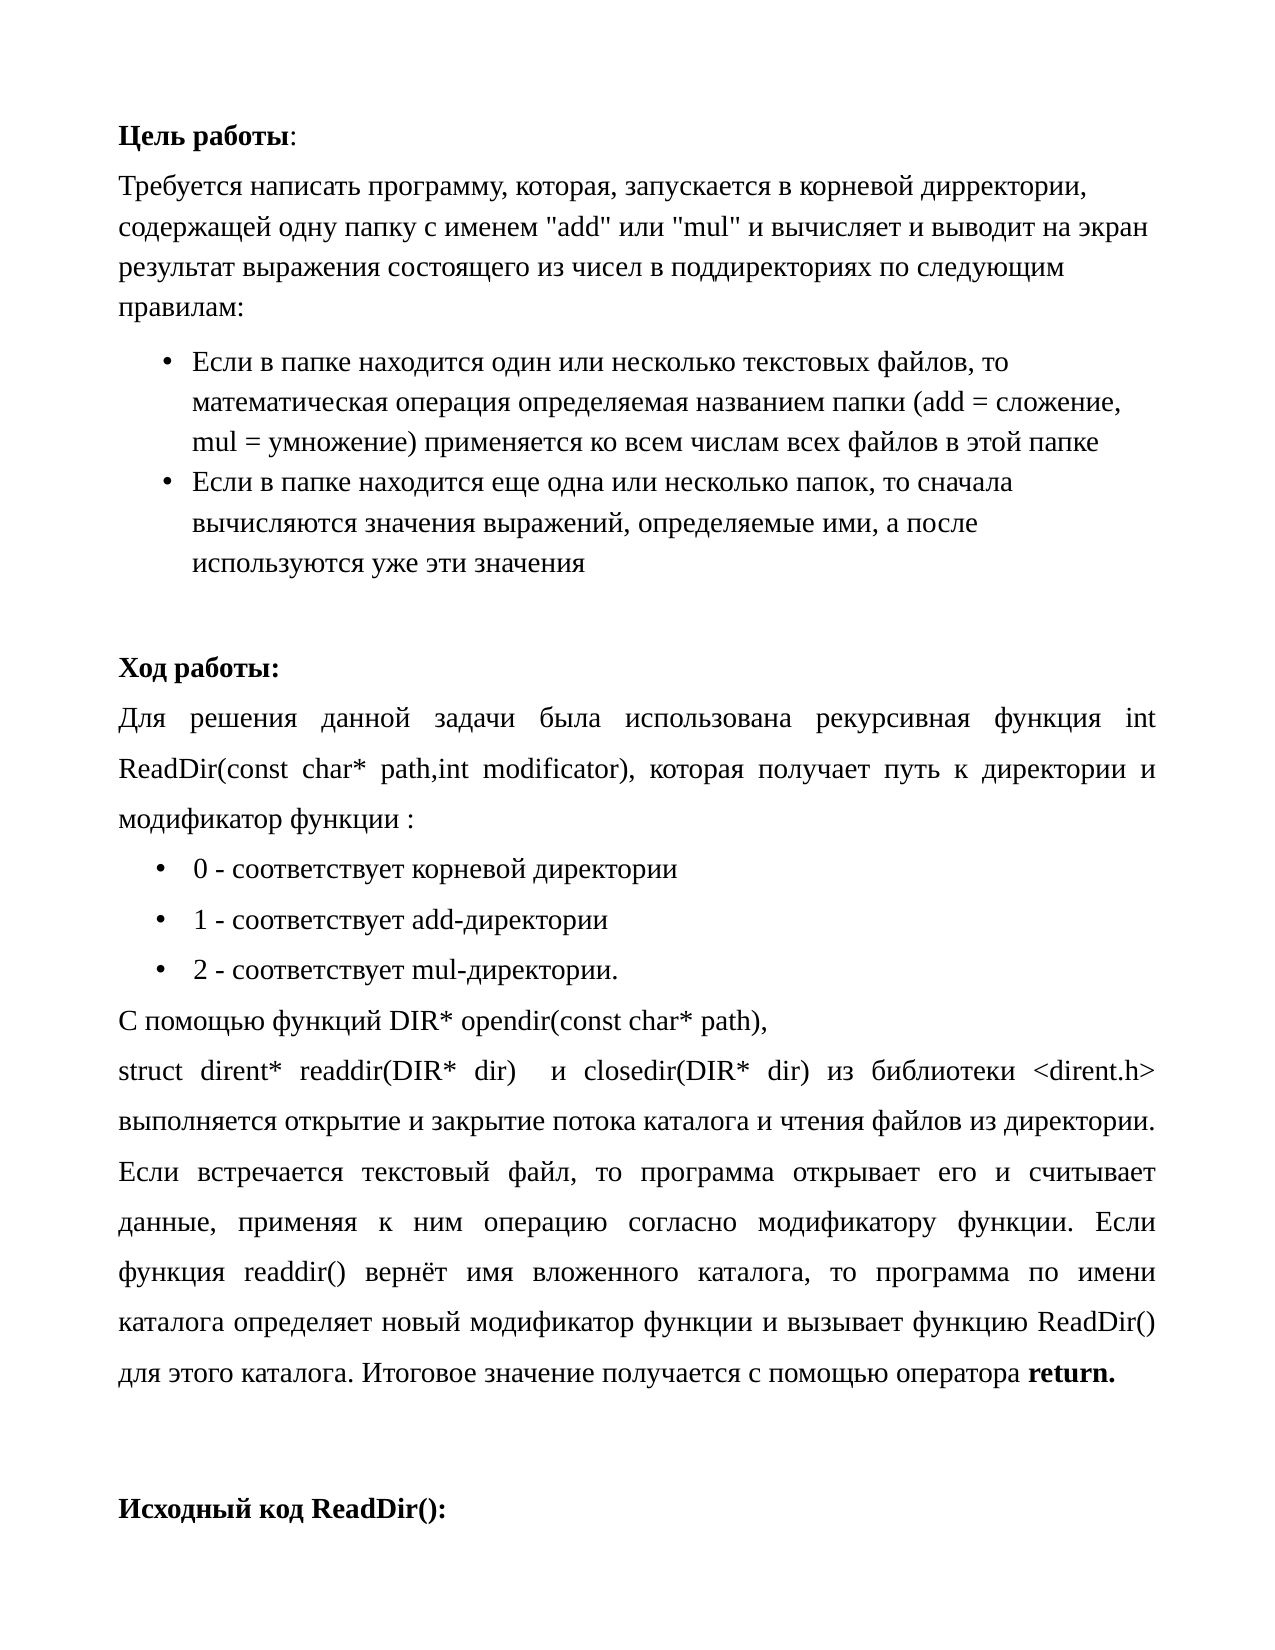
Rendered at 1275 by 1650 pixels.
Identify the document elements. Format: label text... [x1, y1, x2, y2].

list Если в папке находится один или несколько текстовых файлов, то математическая операция определяемая названием папки (add = сложение, mul = умножение) применяется ко всем числам всех файлов в этой папке [162, 344, 1157, 458]
text Цель работы: [118, 118, 1157, 152]
list 0 - соответствует корневой директории [156, 851, 1157, 885]
text Для решения данной задачи была использована рекурсивная функция int ReadDir(const char* path,int modificator), которая получает путь к директории и модификатор функции : [118, 701, 1157, 835]
text struct dirent* readdir(DIR* dir) и closedir(DIR* dir) из библиотеки <dirent.h> выполняется открытие и закрытие потока каталога и чтения файлов из директории. [118, 1053, 1157, 1137]
list 2 - соответствует mul-директории. [156, 952, 1157, 986]
text Если встречается текстовый файл, то программа открывает его и считывает данные, применяя к ним операцию согласно модификатору функции. Если функция readdir() вернёт имя вложенного каталога, то программа по имени каталога определяет новый модификатор функции и вызывает функцию ReadDir() для этого каталога. Итоговое значение получается с помощью оператора return. [118, 1154, 1157, 1388]
text Ход работы: [118, 650, 1157, 684]
list 1 - соответствует add-директории [156, 902, 1157, 936]
text Исходный код ReadDir(): [118, 1491, 1157, 1525]
text С помощью функций DIR* opendir(const char* path), [118, 1003, 1157, 1036]
list Если в папке находится еще одна или несколько папок, то сначала вычисляются значения выражений, определяемые ими, а после используются уже эти значения [162, 464, 1157, 579]
text Требуется написать программу, которая, запускается в корневой дирректории, содержащей одну папку с именем "add" или "mul" и вычисляет и выводит на экран результат выражения состоящего из чисел в поддиректориях по следующим правилам: [118, 168, 1157, 323]
